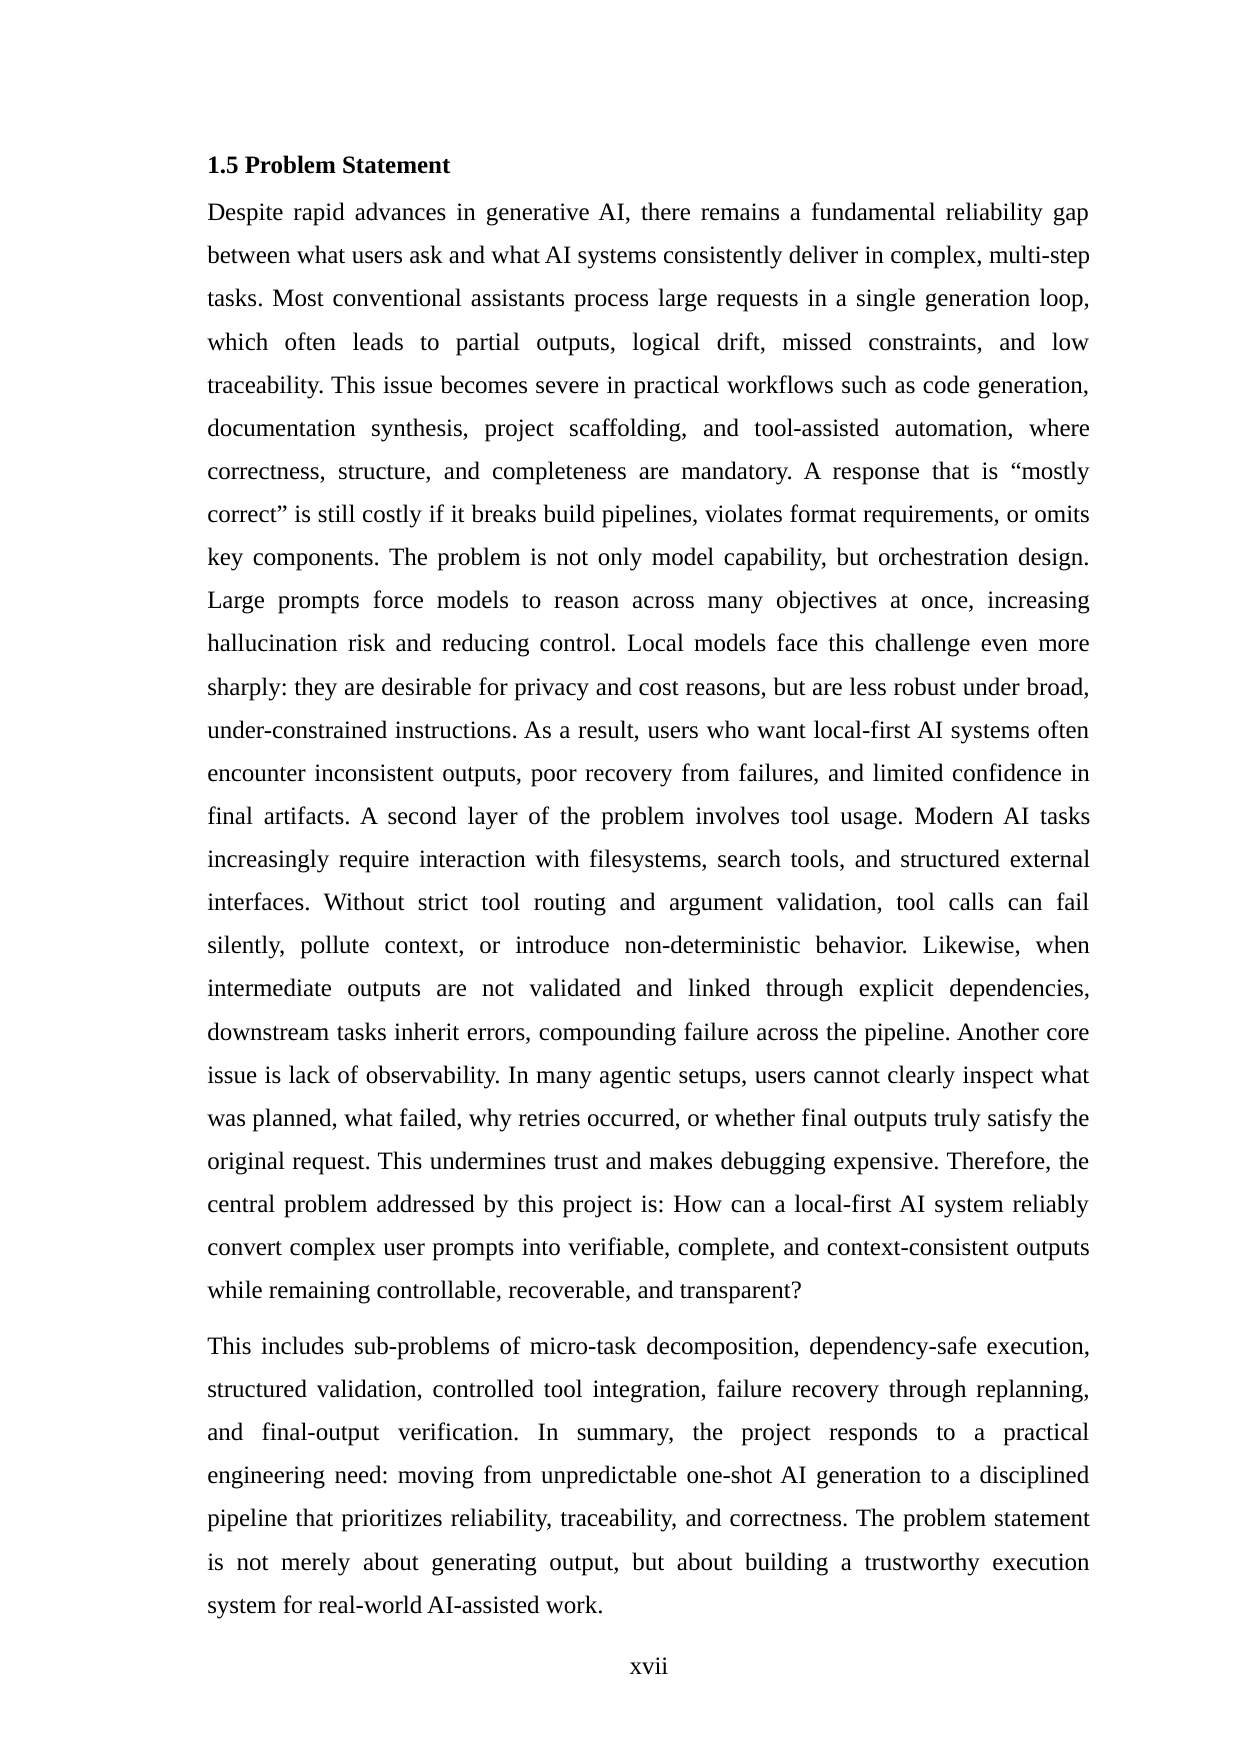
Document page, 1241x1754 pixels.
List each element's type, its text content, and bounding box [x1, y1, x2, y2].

text 1.5 Problem Statement [207, 150, 1091, 179]
text Despite rapid advances in generative AI, there remains a fundamental reliability gap between what users ask and what AI systems consistently deliver in complex, multi-step tasks. Most conventional assistants process large requests in a single generation loop, which often leads to partial outputs, logical drift, missed constraints, and low traceability. This issue becomes severe in practical workflows such as code generation, documentation synthesis, project scaffolding, and tool-assisted automation, where correctness, structure, and completeness are mandatory. A response that is “mostly correct” is still costly if it breaks build pipelines, violates format requirements, or omits key components. The problem is not only model capability, but orchestration design. Large prompts force models to reason across many objectives at once, increasing hallucination risk and reducing control. Local models face this challenge even more sharply: they are desirable for privacy and cost reasons, but are less robust under broad, under-constrained instructions. As a result, users who want local-first AI systems often encounter inconsistent outputs, poor recovery from failures, and limited confidence in final artifacts. A second layer of the problem involves tool usage. Modern AI tasks increasingly require interaction with filesystems, search tools, and structured external interfaces. Without strict tool routing and argument validation, tool calls can fail silently, pollute context, or introduce non-deterministic behavior. Likewise, when intermediate outputs are not validated and linked through explicit dependencies, downstream tasks inherit errors, compounding failure across the pipeline. Another core issue is lack of observability. In many agentic setups, users cannot clearly inspect what was planned, what failed, why retries occurred, or whether final outputs truly satisfy the original request. This undermines trust and makes debugging expensive. Therefore, the central problem addressed by this project is: How can a local-first AI system reliably convert complex user prompts into verifiable, complete, and context-consistent outputs while remaining controllable, recoverable, and transparent? [207, 197, 1091, 1304]
text This includes sub-problems of micro-task decomposition, dependency-safe execution, structured validation, controlled tool integration, failure recovery through replanning, and final-output verification. In summary, the project responds to a practical engineering need: moving from unpredictable one-shot AI generation to a disciplined pipeline that prioritizes reliability, traceability, and correctness. The problem statement is not merely about generating output, but about building a trustworthy execution system for real-world AI-assisted work. [207, 1331, 1091, 1618]
